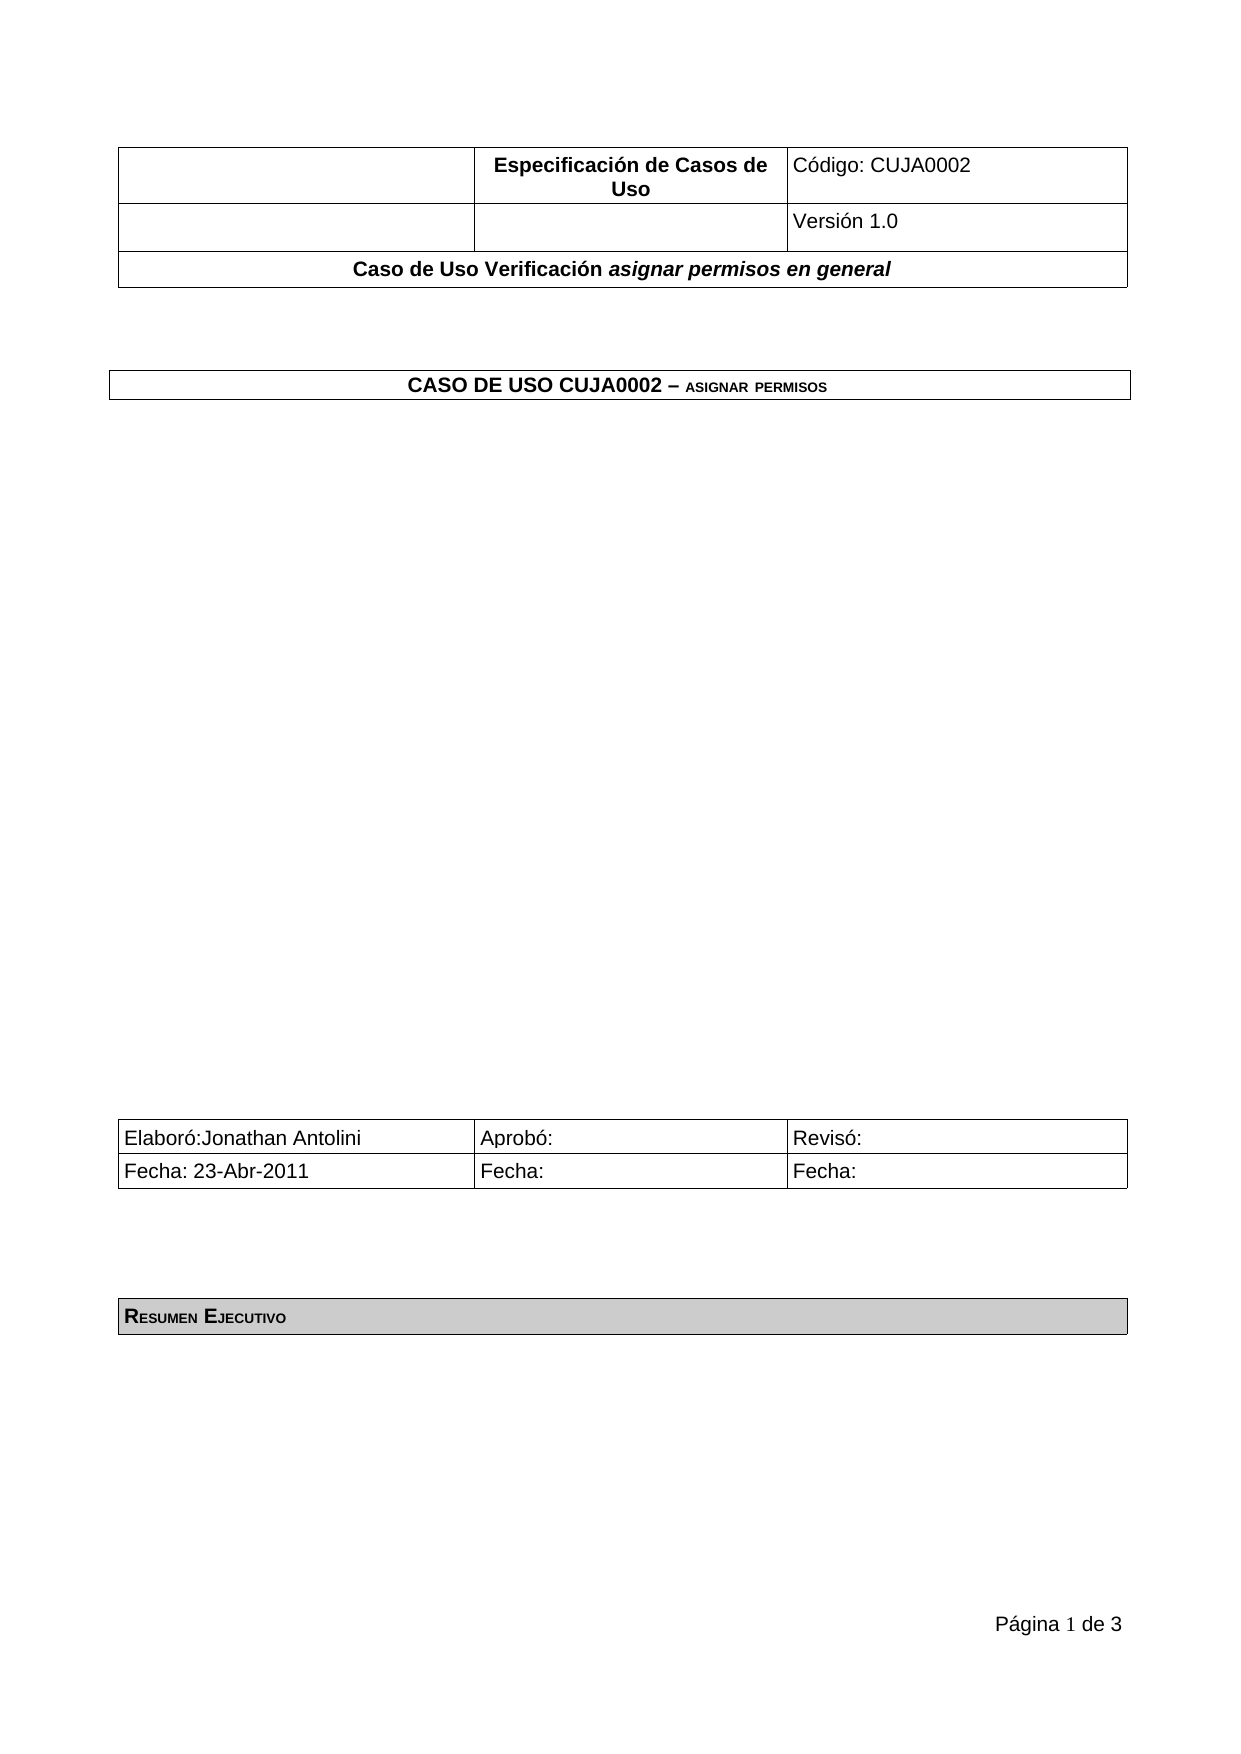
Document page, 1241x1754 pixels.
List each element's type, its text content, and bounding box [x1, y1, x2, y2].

table_header Revisó: [788, 1120, 1127, 1153]
table_header Resumen Ejecutivo [119, 1299, 1127, 1334]
table_header Aprobó: [475, 1120, 787, 1153]
table_cell Fecha: [475, 1154, 787, 1188]
table_header Elaboró:Jonathan Antolini [119, 1120, 474, 1153]
table_cell Fecha: 23-Abr-2011 [119, 1154, 474, 1188]
table_cell Fecha: [788, 1154, 1127, 1188]
text CASO DE USO CUJA0002 – asignar permisos [110, 371, 1130, 399]
